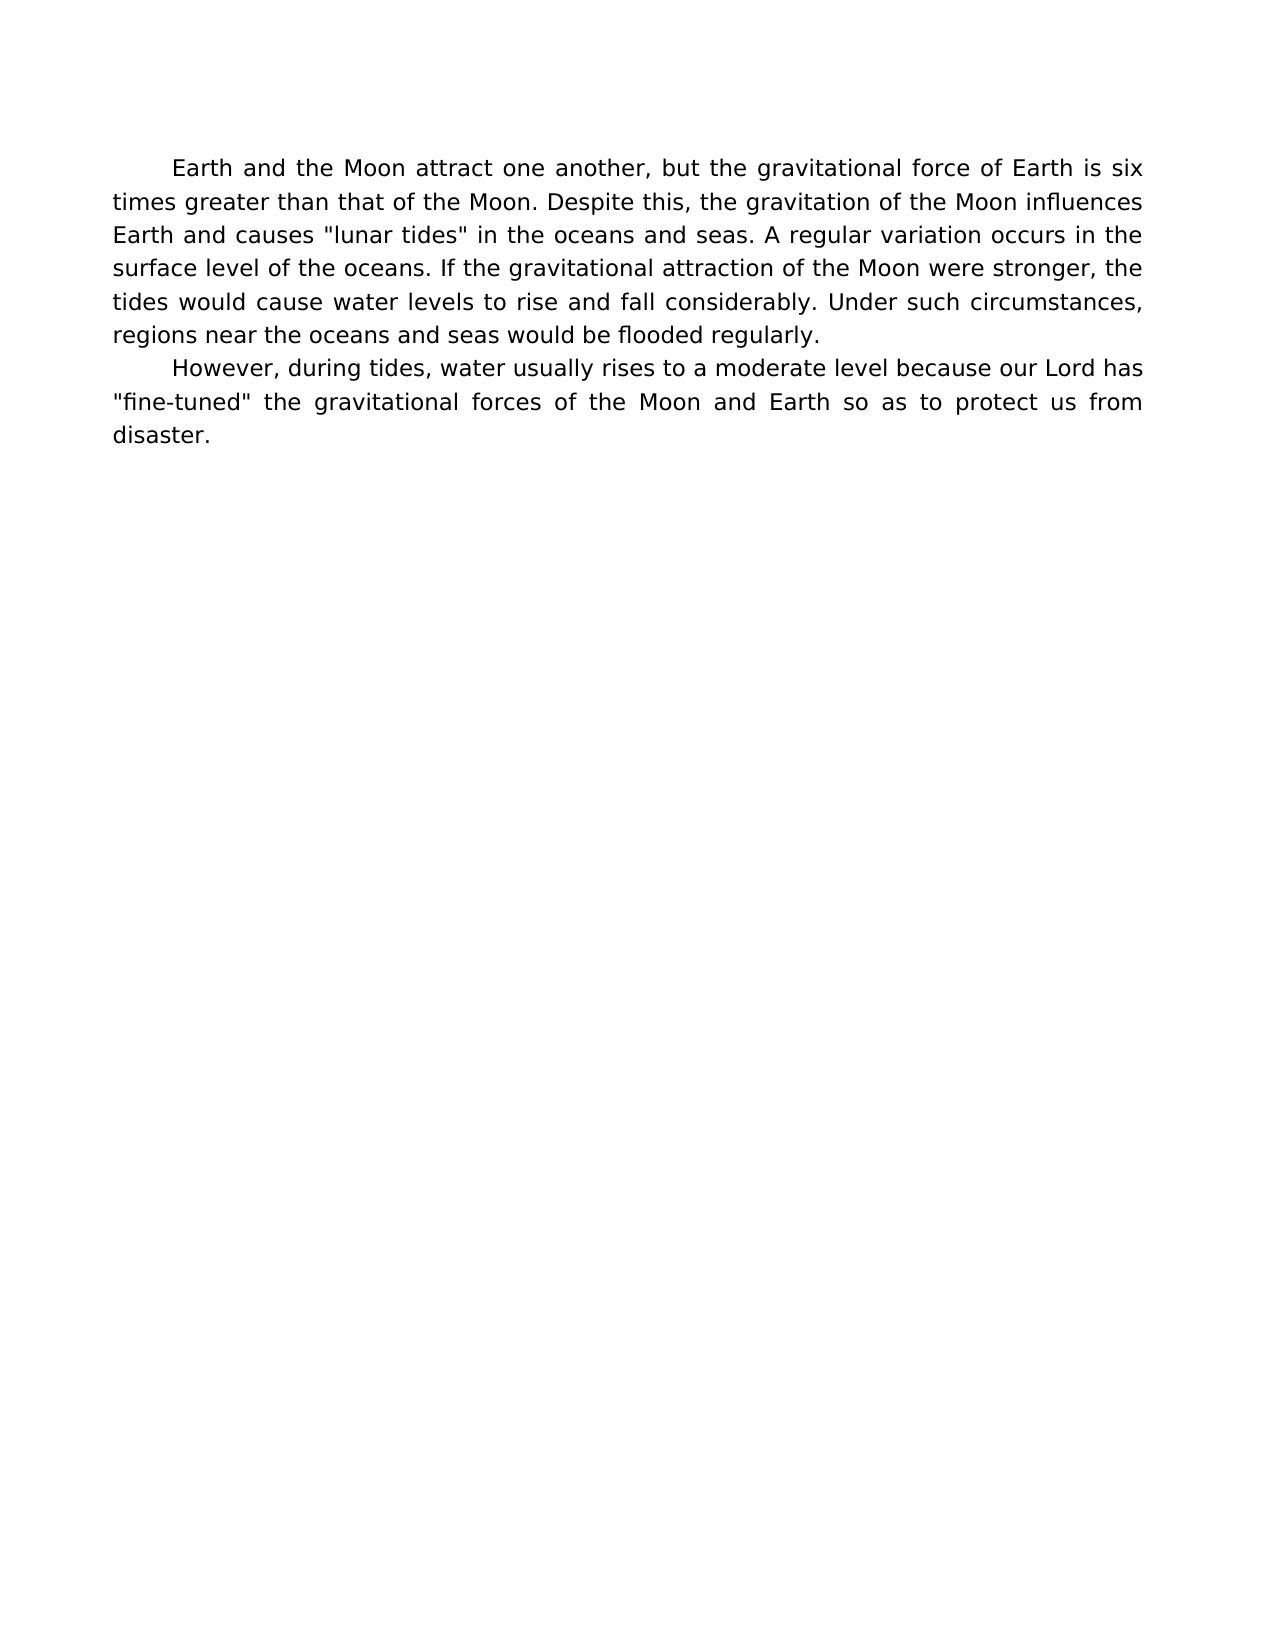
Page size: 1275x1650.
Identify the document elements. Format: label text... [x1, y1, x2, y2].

text However, during tides, water usually rises to a moderate level because our Lord has "fine-tuned" the gravitational forces of the Moon and Earth so as to protect us from disaster. [112, 350, 1145, 450]
text Earth and the Moon attract one another, but the gravitational force of Earth is six times greater than that of the Moon. Despite this, the gravitation of the Moon influences Earth and causes "lunar tides" in the oceans and seas. A regular variation occurs in the surface level of the oceans. If the gravitational attraction of the Moon were stronger, the tides would cause water levels to rise and fall considerably. Under such circumstances, regions near the oceans and seas would be flooded regularly. [112, 150, 1145, 350]
